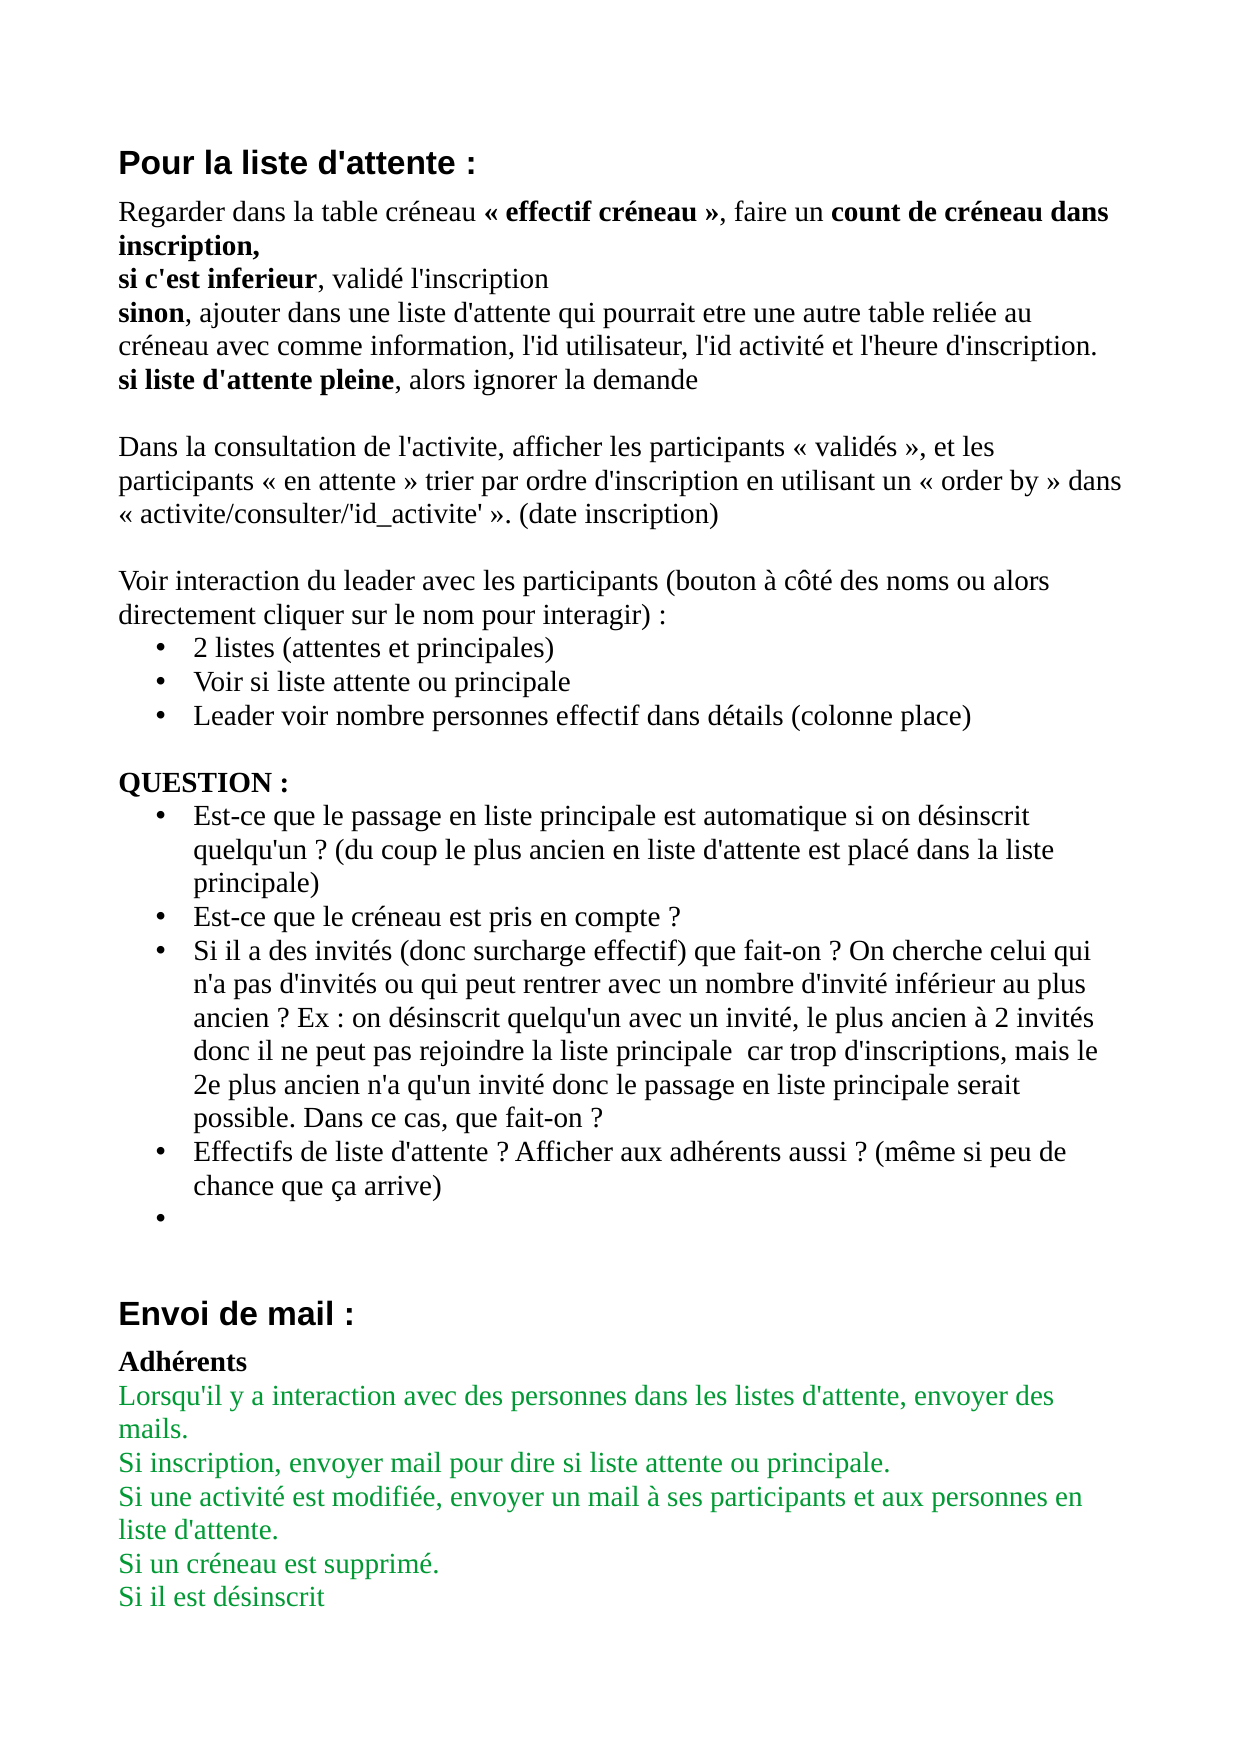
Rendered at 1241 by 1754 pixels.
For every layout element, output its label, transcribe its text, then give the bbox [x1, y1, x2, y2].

text si c'est inferieur, validé l'inscription [118, 261, 1122, 295]
text Adhérents [118, 1344, 1122, 1378]
list Leader voir nombre personnes effectif dans détails (colonne place) [156, 698, 1122, 731]
text sinon, ajouter dans une liste d'attente qui pourrait etre une autre table reliée au créneau avec comme information, l'id utilisateur, l'id activité et l'heure d'inscription. [118, 295, 1122, 362]
text QUESTION : [118, 765, 1122, 798]
list Est-ce que le créneau est pris en compte ? [156, 899, 1122, 933]
text Si inscription, envoyer mail pour dire si liste attente ou principale. [118, 1445, 1122, 1479]
subtitle Pour la liste d'attente : [118, 143, 1122, 182]
list Effectifs de liste d'attente ? Afficher aux adhérents aussi ? (même si peu de chance que ça arrive) [156, 1134, 1122, 1201]
text Lorsqu'il y a interaction avec des personnes dans les listes d'attente, envoyer des mails. [118, 1378, 1122, 1445]
list Si il a des invités (donc surcharge effectif) que fait-on ? On cherche celui qui n'a pas d'invités ou qui peut rentrer avec un nombre d'invité inférieur au plus ancien ? Ex : on désinscrit quelqu'un avec un invité, le plus ancien à 2 invités donc il ne peut pas rejoindre la liste principale car trop d'inscriptions, mais le 2e plus ancien n'a qu'un invité donc le passage en liste principale serait possible. Dans ce cas, que fait-on ? [156, 933, 1122, 1134]
list 2 listes (attentes et principales) [156, 630, 1122, 664]
list Voir si liste attente ou principale [156, 664, 1122, 698]
text Regarder dans la table créneau « effectif créneau », faire un count de créneau dans inscription, [118, 194, 1122, 261]
text Si il est désinscrit [118, 1579, 1122, 1613]
text Si un créneau est supprimé. [118, 1546, 1122, 1579]
text Si une activité est modifiée, envoyer un mail à ses participants et aux personnes en liste d'attente. [118, 1479, 1122, 1546]
list Est-ce que le passage en liste principale est automatique si on désinscrit quelqu'un ? (du coup le plus ancien en liste d'attente est placé dans la liste principale) [156, 798, 1122, 899]
text Voir interaction du leader avec les participants (bouton à côté des noms ou alors directement cliquer sur le nom pour interagir) : [118, 563, 1122, 630]
text Dans la consultation de l'activite, afficher les participants « validés », et les participants « en attente » trier par ordre d'inscription en utilisant un « order by » dans « activite/consulter/'id_activite' ». (date inscription) [118, 429, 1122, 530]
text si liste d'attente pleine, alors ignorer la demande [118, 362, 1122, 396]
subtitle Envoi de mail : [118, 1293, 1122, 1332]
